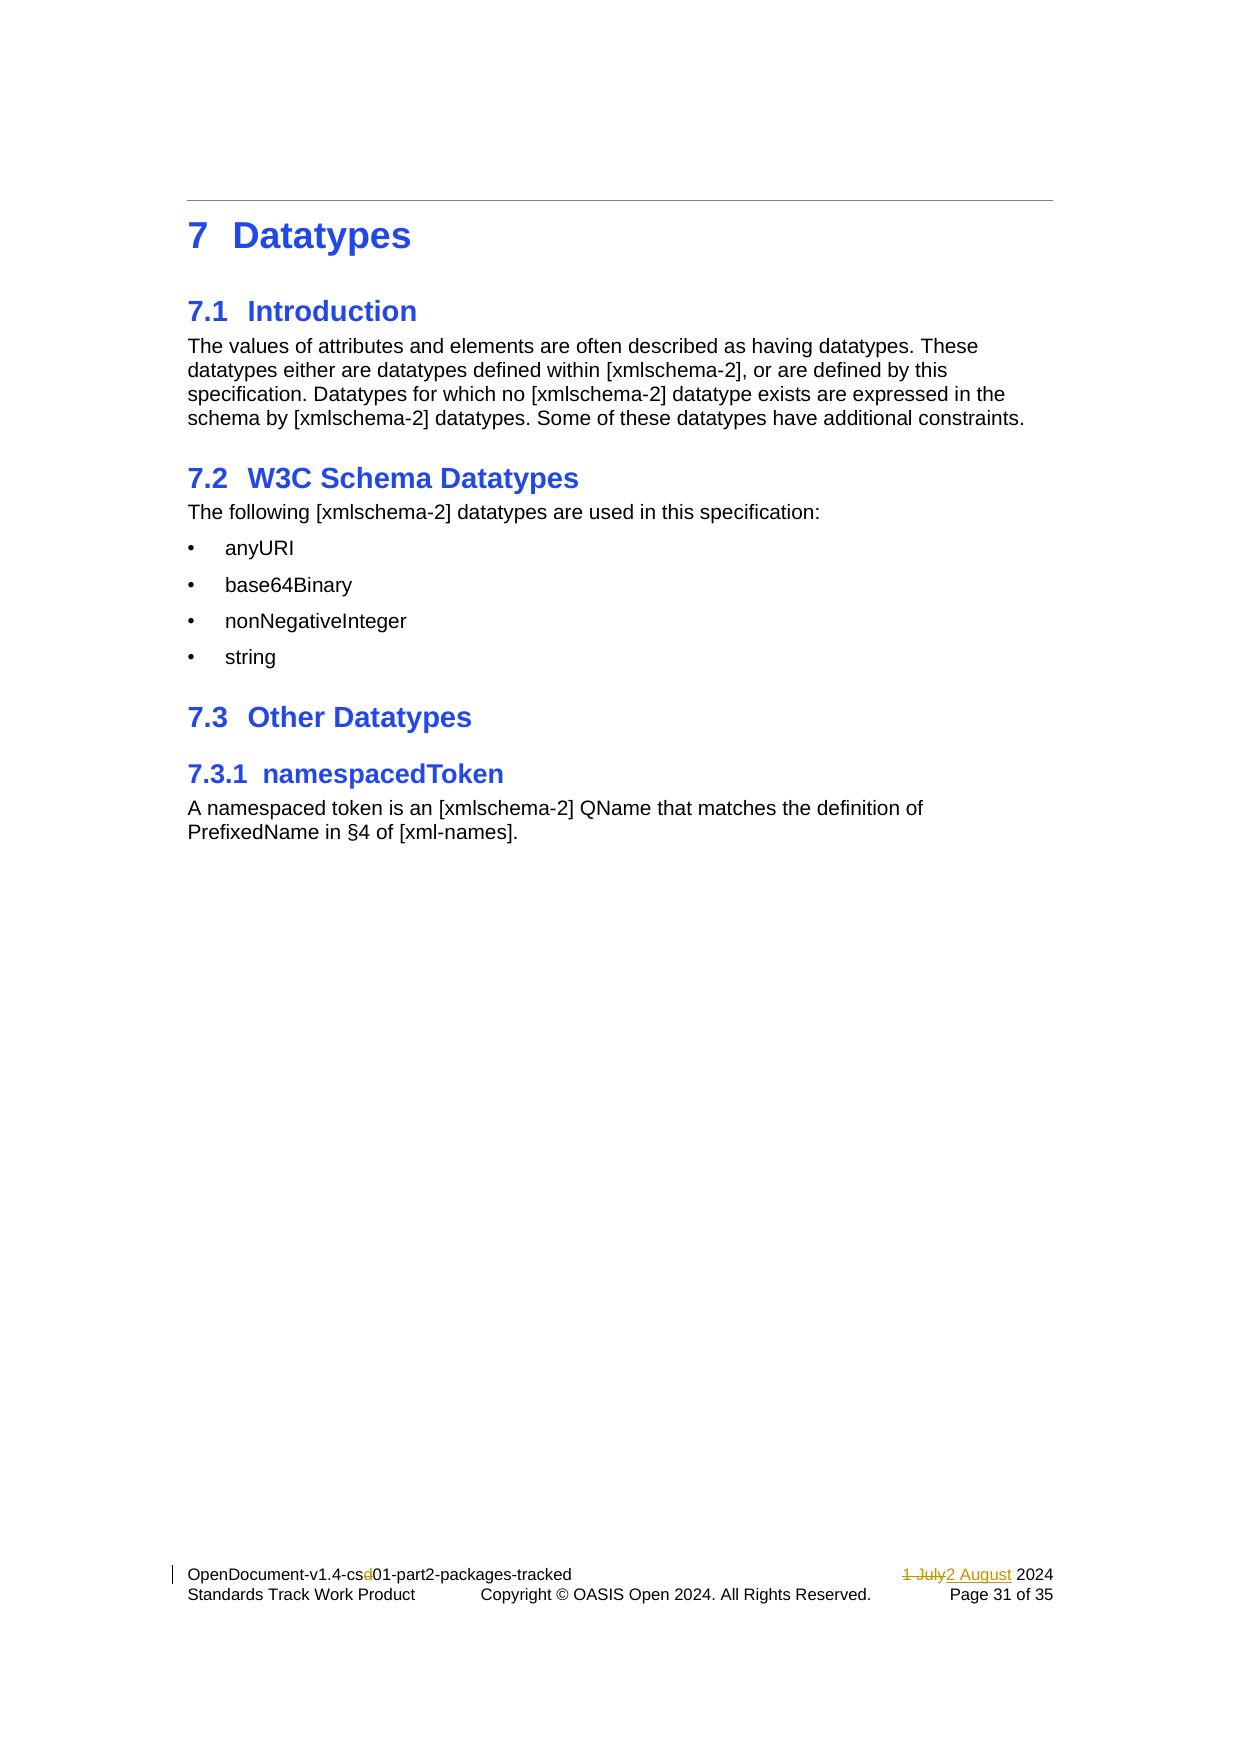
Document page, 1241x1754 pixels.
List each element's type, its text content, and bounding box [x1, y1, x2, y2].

text The values of attributes and elements are often described as having datatypes. These datatypes either are datatypes defined within [xmlschema-2], or are defined by this specification. Datatypes for which no [xmlschema-2] datatype exists are expressed in the schema by [xmlschema-2] datatypes. Some of these datatypes have additional constraints. [187, 334, 1053, 429]
subtitle Introduction [187, 294, 1053, 328]
subtitle W3C Schema Datatypes [187, 461, 1053, 494]
subtitle namespacedToken [187, 758, 1053, 789]
list base64Binary [187, 572, 1053, 596]
list anyURI [187, 536, 1053, 560]
list nonNegativeInteger [187, 608, 1053, 633]
subtitle Datatypes [187, 201, 1053, 257]
subtitle Other Datatypes [187, 700, 1053, 733]
text A namespaced token is an [xmlschema-2] QName that matches the definition of PrefixedName in §4 of [xml-names]. [187, 796, 1053, 843]
text The following [xmlschema-2] datatypes are used in this specification: [187, 500, 1053, 524]
list string [187, 645, 1053, 669]
